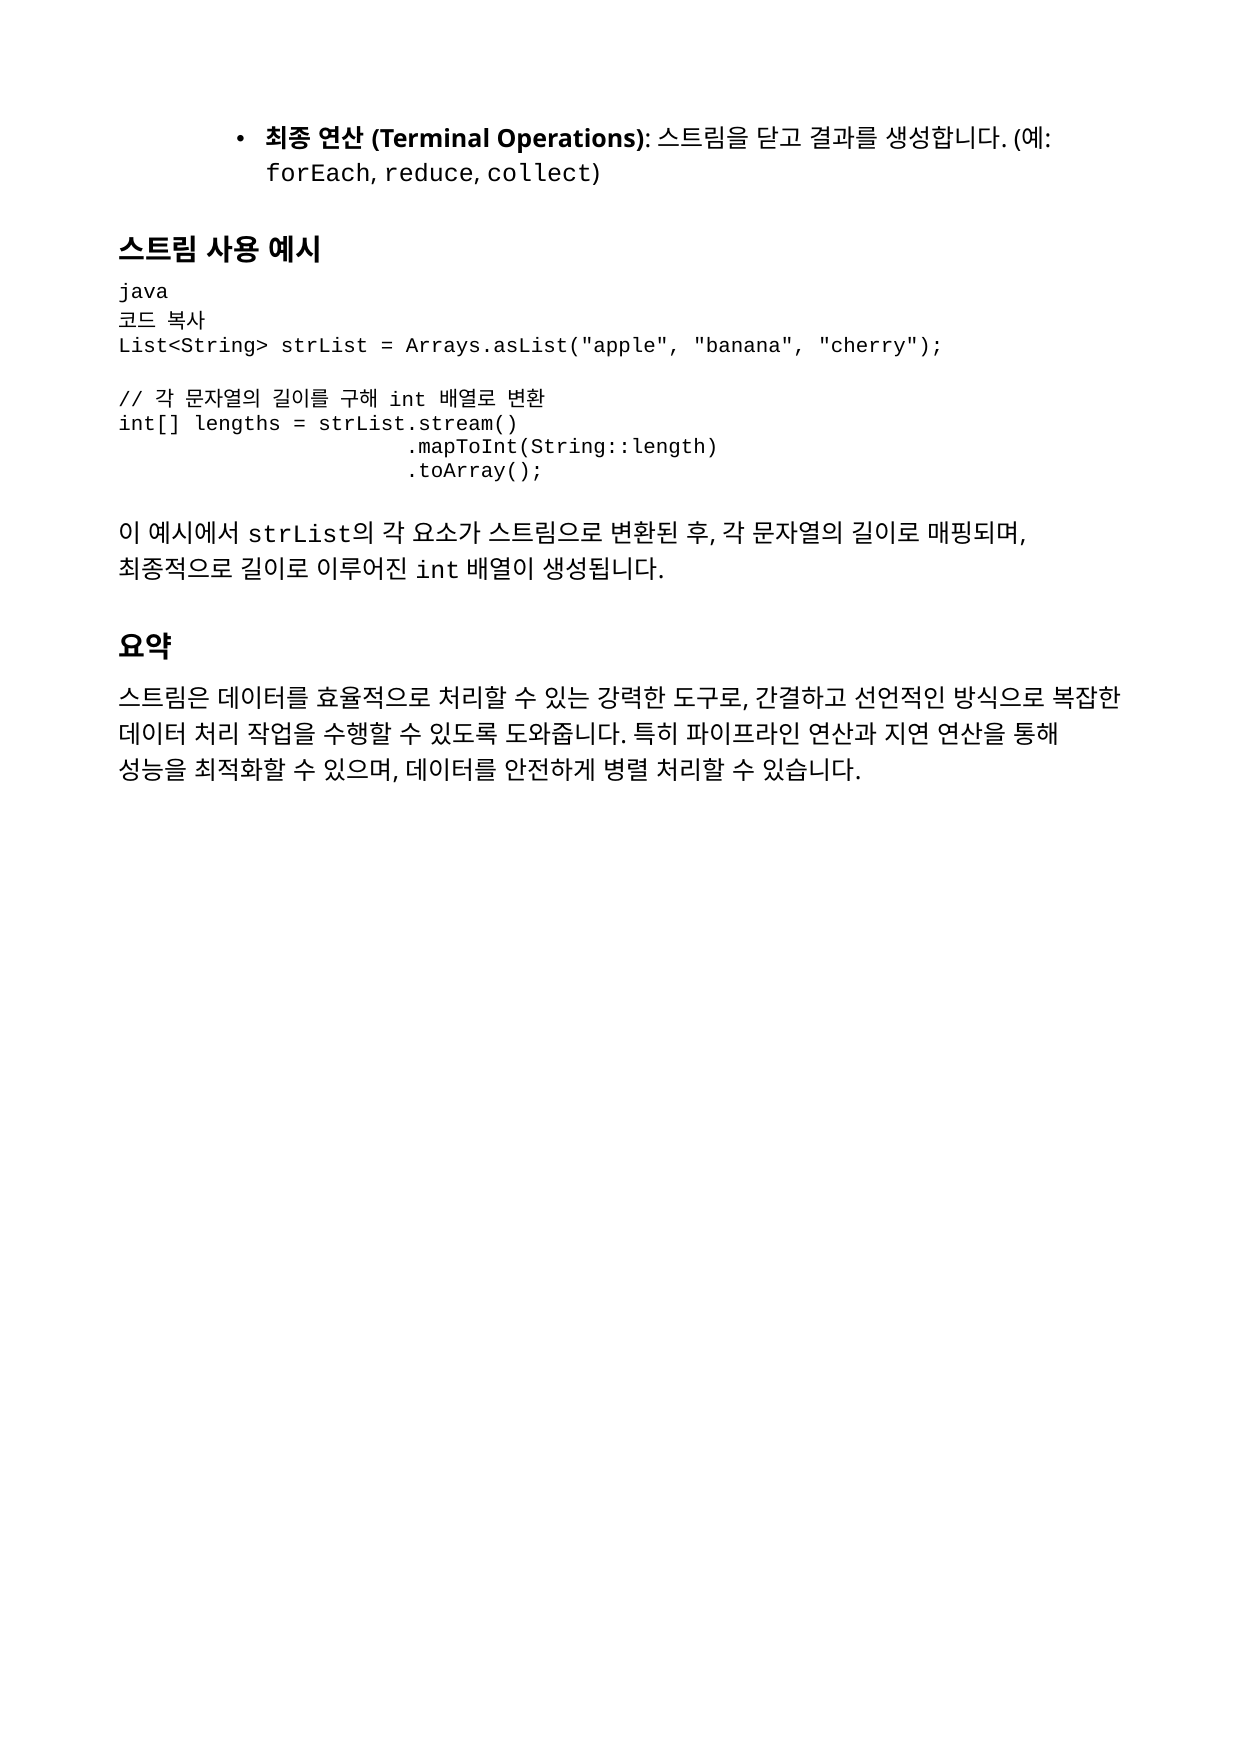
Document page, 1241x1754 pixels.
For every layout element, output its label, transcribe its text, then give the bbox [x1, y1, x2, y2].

text 스트림은 데이터를 효율적으로 처리할 수 있는 강력한 도구로, 간결하고 선언적인 방식으로 복잡한 데이터 처리 작업을 수행할 수 있도록 도와줍니다. 특히 파이프라인 연산과 지연 연산을 통해 성능을 최적화할 수 있으며, 데이터를 안전하게 병렬 처리할 수 있습니다. [118, 678, 1122, 787]
text .mapToInt(String::length) [118, 436, 1122, 460]
subtitle 요약 [118, 623, 1122, 666]
text List<String> strList = Arrays.asList("apple", "banana", "cherry"); [118, 335, 1122, 359]
text // 각 문자열의 길이를 구해 int 배열로 변환 [118, 382, 1122, 413]
list 최종 연산 (Terminal Operations): 스트림을 닫고 결과를 생성합니다. (예: forEach, reduce, collect) [236, 118, 1122, 189]
text int[] lengths = strList.stream() [118, 413, 1122, 436]
text 코드 복사 [118, 305, 1122, 335]
text .toArray(); [118, 460, 1122, 484]
text java [118, 281, 1122, 305]
subtitle 스트림 사용 예시 [118, 226, 1122, 269]
text 이 예시에서 strList의 각 요소가 스트림으로 변환된 후, 각 문자열의 길이로 매핑되며, 최종적으로 길이로 이루어진 int 배열이 생성됩니다. [118, 513, 1122, 586]
